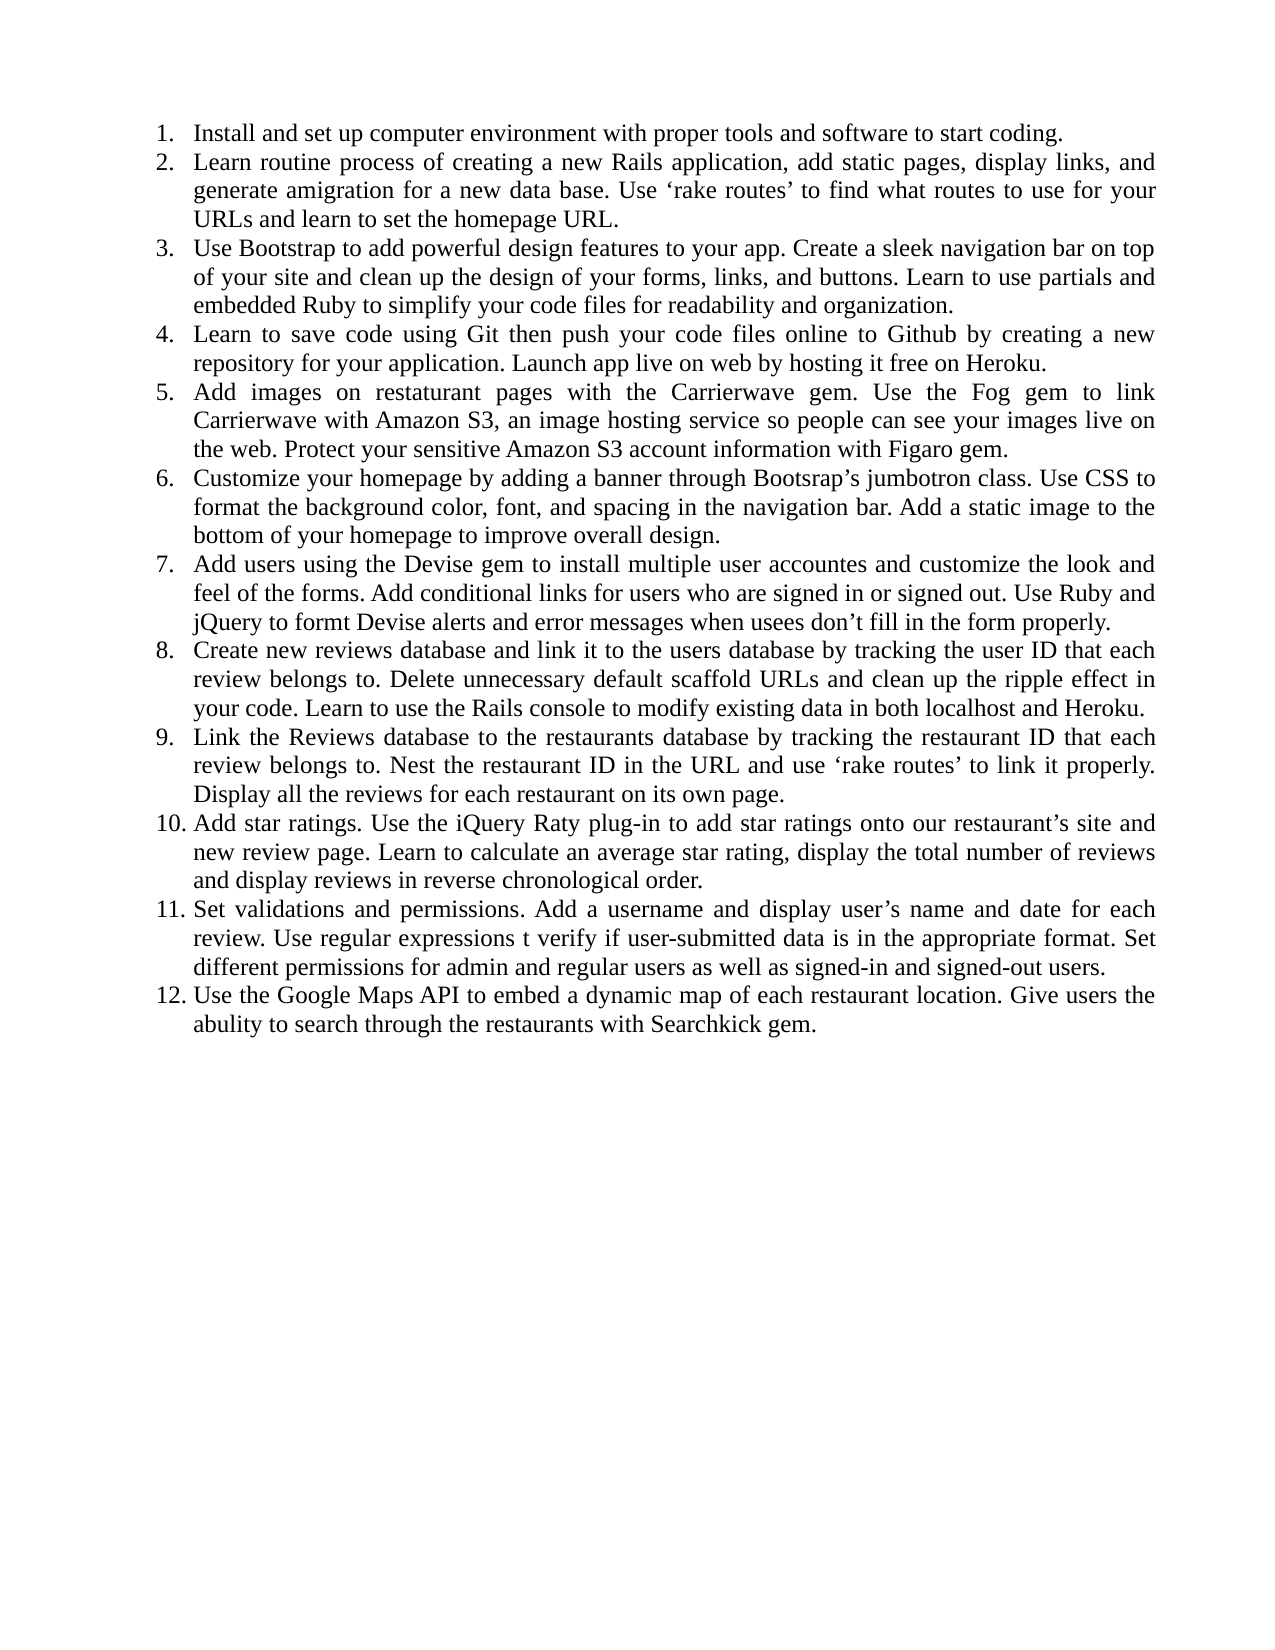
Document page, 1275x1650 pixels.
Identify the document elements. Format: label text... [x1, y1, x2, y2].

list Learn routine process of creating a new Rails application, add static pages, display links, and generate amigration for a new data base. Use ‘rake routes’ to find what routes to use for your URLs and learn to set the homepage URL. [156, 147, 1157, 233]
list Set validations and permissions. Add a username and display user’s name and date for each review. Use regular expressions t verify if user-submitted data is in the appropriate format. Set different permissions for admin and regular users as well as signed-in and signed-out users. [156, 894, 1157, 981]
list Use the Google Maps API to embed a dynamic map of each restaurant location. Give users the abulity to search through the restaurants with Searchkick gem. [156, 981, 1157, 1038]
list Install and set up computer environment with proper tools and software to start coding. [156, 118, 1157, 147]
list Use Bootstrap to add powerful design features to your app. Create a sleek navigation bar on top of your site and clean up the design of your forms, links, and buttons. Learn to use partials and embedded Ruby to simplify your code files for readability and organization. [156, 233, 1157, 319]
list Add images on restaturant pages with the Carrierwave gem. Use the Fog gem to link Carrierwave with Amazon S3, an image hosting service so people can see your images live on the web. Protect your sensitive Amazon S3 account information with Figaro gem. [156, 377, 1157, 463]
list Create new reviews database and link it to the users database by tracking the user ID that each review belongs to. Delete unnecessary default scaffold URLs and clean up the ripple effect in your code. Learn to use the Rails console to modify existing data in both localhost and Heroku. [156, 636, 1157, 722]
list Customize your homepage by adding a banner through Bootsrap’s jumbotron class. Use CSS to format the background color, font, and spacing in the navigation bar. Add a static image to the bottom of your homepage to improve overall design. [156, 463, 1157, 549]
list Link the Reviews database to the restaurants database by tracking the restaurant ID that each review belongs to. Nest the restaurant ID in the URL and use ‘rake routes’ to link it properly. Display all the reviews for each restaurant on its own page. [156, 722, 1157, 808]
list Add users using the Devise gem to install multiple user accountes and customize the look and feel of the forms. Add conditional links for users who are signed in or signed out. Use Ruby and jQuery to formt Devise alerts and error messages when usees don’t fill in the form properly. [156, 549, 1157, 636]
list Learn to save code using Git then push your code files online to Github by creating a new repository for your application. Launch app live on web by hosting it free on Heroku. [156, 319, 1157, 377]
list Add star ratings. Use the iQuery Raty plug-in to add star ratings onto our restaurant’s site and new review page. Learn to calculate an average star rating, display the total number of reviews and display reviews in reverse chronological order. [156, 808, 1157, 894]
